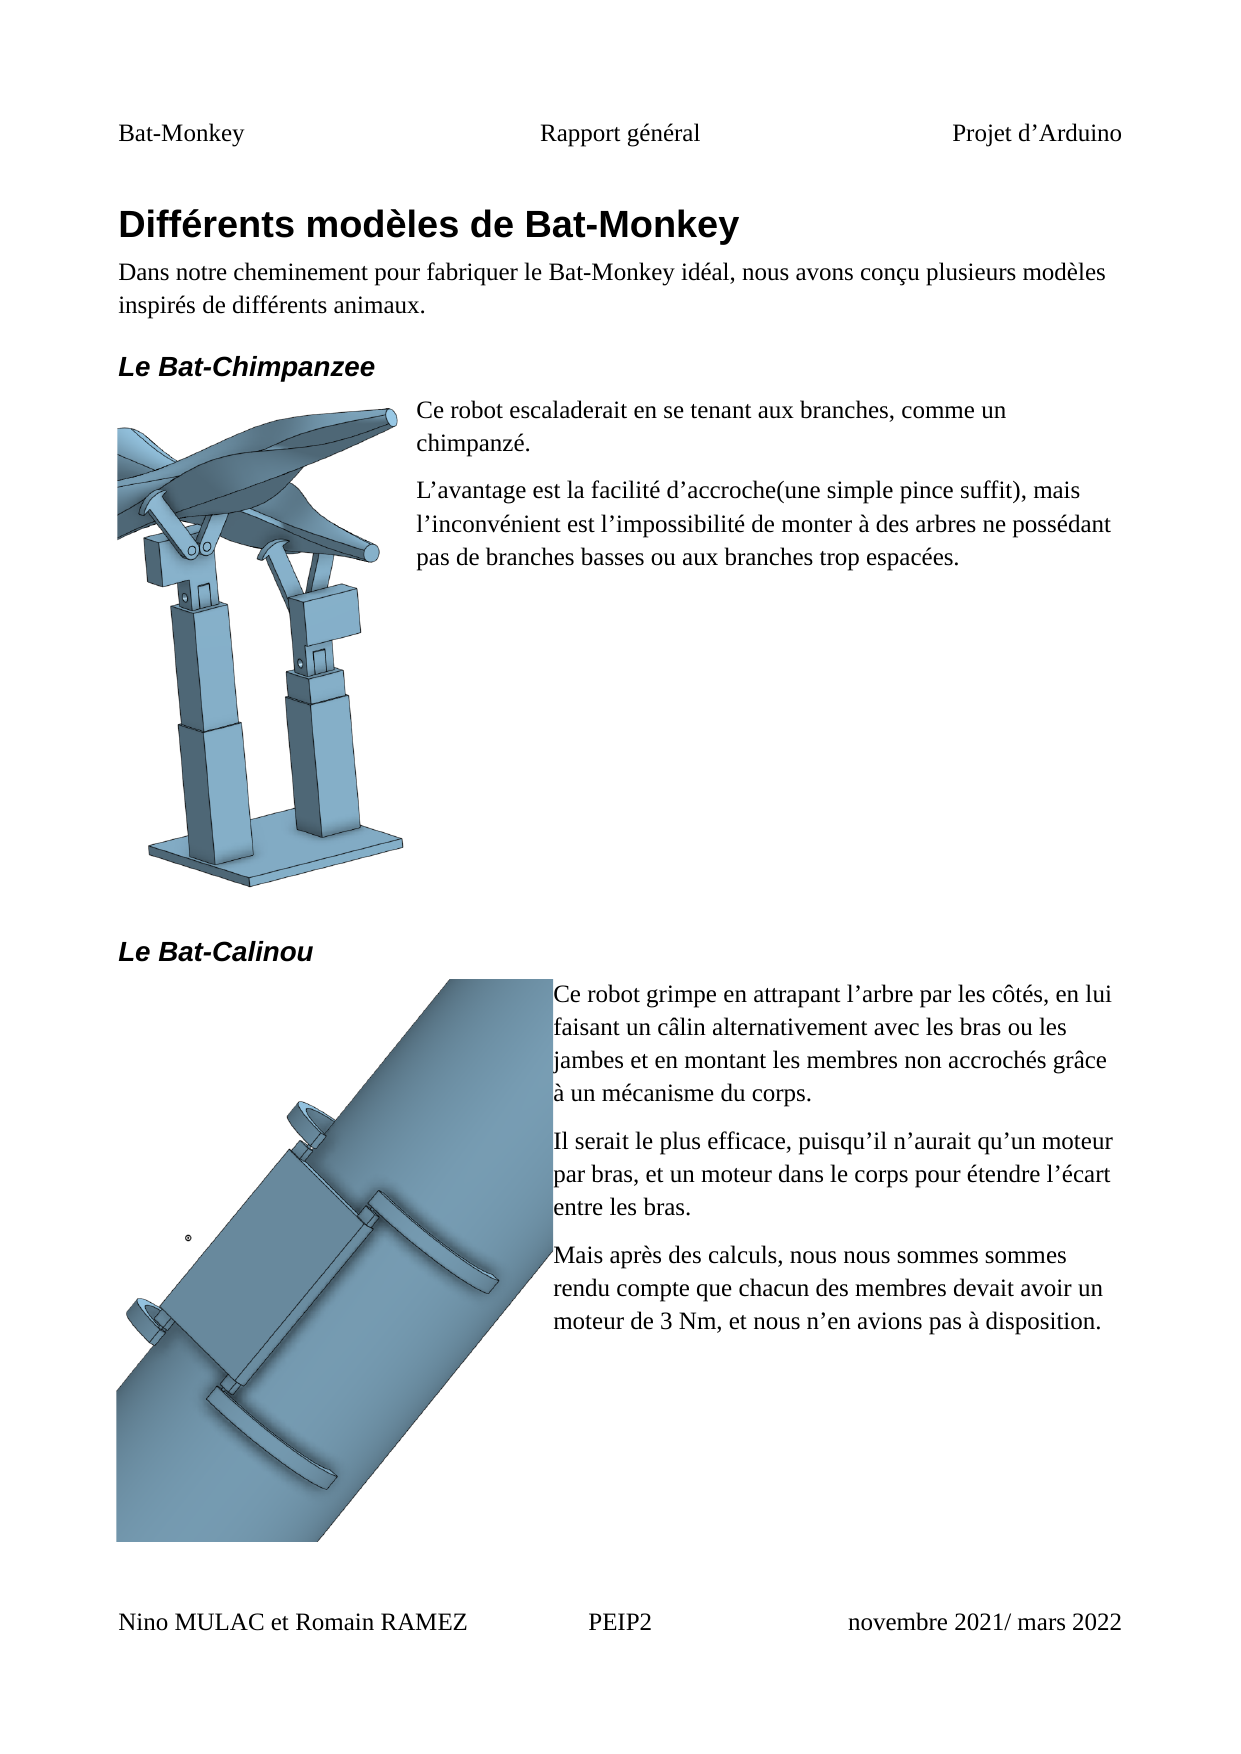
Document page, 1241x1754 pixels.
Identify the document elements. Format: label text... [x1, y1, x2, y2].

text Ce robot escaladerait en se tenant aux branches, comme un chimpanzé. [417, 395, 1122, 457]
subtitle Le Bat-Chimpanzee [118, 351, 1122, 382]
text Ce robot grimpe en attrapant l’arbre par les côtés, en lui faisant un câlin alternativement avec les bras ou les jambes et en montant les membres non accrochés grâce à un mécanisme du corps. [554, 979, 1122, 1107]
text Il serait le plus efficace, puisqu’il n’aurait qu’un moteur par bras, et un moteur dans le corps pour étendre l’écart entre les bras. [554, 1126, 1122, 1221]
text Mais après des calculs, nous nous sommes sommes rendu compte que chacun des membres devait avoir un moteur de 3 Nm, et nous n’en avions pas à disposition. [554, 1240, 1122, 1334]
text L’avantage est la facilité d’accroche(une simple pince suffit), mais l’inconvénient est l’impossibilité de monter à des arbres ne possédant pas de branches basses ou aux branches trop espacées. [417, 476, 1122, 570]
subtitle Le Bat-Calinou [118, 935, 1122, 967]
picture [116, 979, 554, 1542]
subtitle Différents modèles de Bat-Monkey [118, 201, 1122, 245]
text Dans notre cheminement pour fabriquer le Bat-Monkey idéal, nous avons conçu plusieurs modèles inspirés de différents animaux. [118, 257, 1122, 319]
picture [117, 395, 417, 889]
